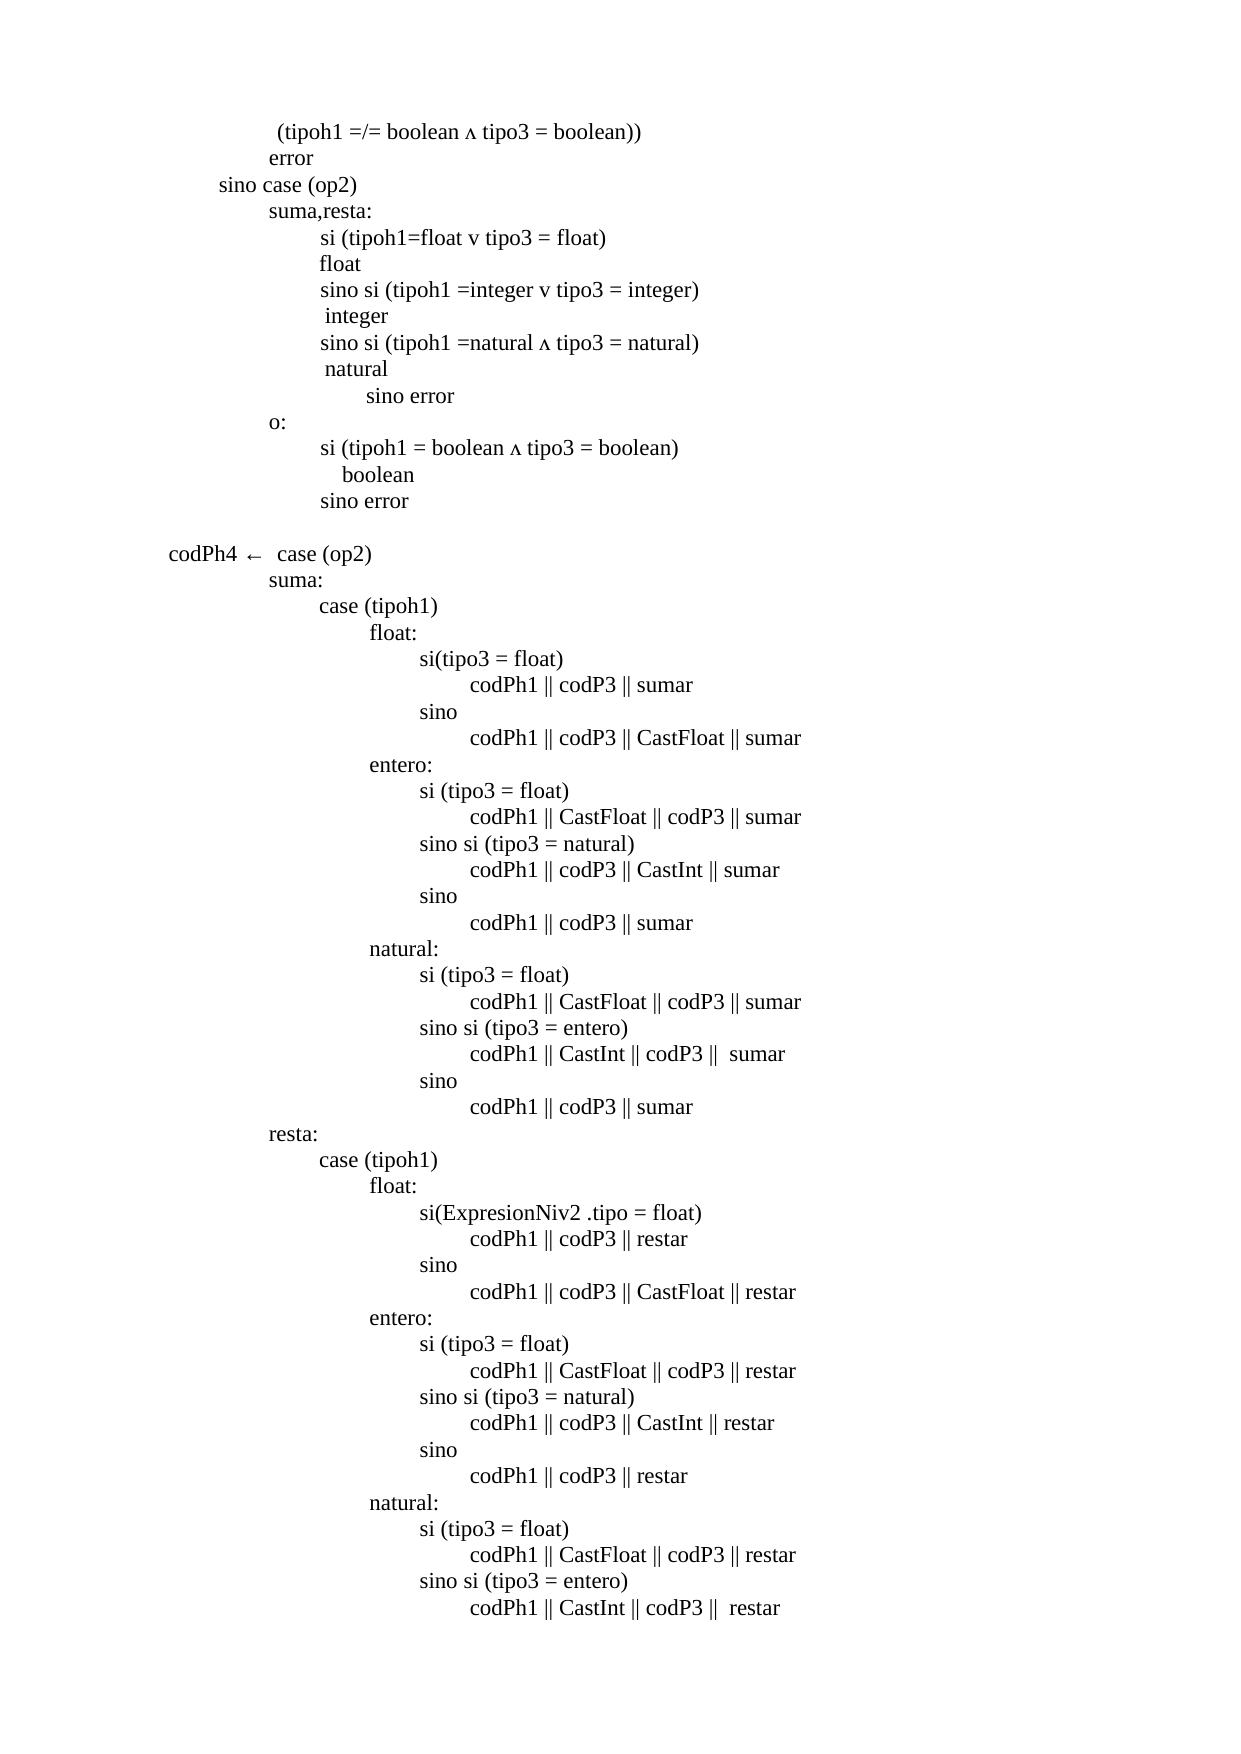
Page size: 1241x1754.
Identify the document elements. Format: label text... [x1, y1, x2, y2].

text integer [118, 303, 1122, 329]
text sino si (tipo3 = entero) [118, 1014, 1122, 1041]
text float: [118, 1172, 1122, 1199]
text float [118, 250, 1122, 276]
text sino [118, 698, 1122, 724]
text codPh1 || codP3 || sumar [118, 909, 1122, 935]
text codPh1 || CastFloat || codP3 || restar [118, 1541, 1122, 1568]
text codPh1 || codP3 || sumar [118, 1093, 1122, 1119]
text codPh1 || codP3 || restar [118, 1462, 1122, 1488]
text sino si (tipoh1 =natural ᴧ tipo3 = natural) [118, 329, 1122, 355]
text si (tipo3 = float) [118, 777, 1122, 803]
text sino si (tipo3 = natural) [118, 830, 1122, 856]
text sino si (tipo3 = entero) [118, 1568, 1122, 1594]
text boolean [118, 461, 1122, 487]
text float: [118, 619, 1122, 645]
text (tipoh1 =/= boolean ᴧ tipo3 = boolean)) [118, 118, 1122, 144]
text codPh1 || codP3 || CastFloat || sumar [118, 724, 1122, 751]
text si (tipo3 = float) [118, 1330, 1122, 1357]
text codPh1 || CastFloat || codP3 || sumar [118, 803, 1122, 830]
text sino [118, 1251, 1122, 1278]
text codPh1 || codP3 || CastInt || sumar [118, 856, 1122, 882]
text sino [118, 1067, 1122, 1093]
text codPh1 || CastFloat || codP3 || sumar [118, 988, 1122, 1014]
text codPh1 || CastInt || codP3 || sumar [118, 1041, 1122, 1067]
text si(tipo3 = float) [118, 645, 1122, 672]
text codPh1 || codP3 || CastFloat || restar [118, 1278, 1122, 1304]
text o: [118, 408, 1122, 434]
text natural: [118, 935, 1122, 961]
text sino si (tipoh1 =integer v tipo3 = integer) [118, 276, 1122, 303]
text codPh4 ← case (op2) [118, 540, 1122, 566]
text codPh1 || CastFloat || codP3 || restar [118, 1357, 1122, 1383]
text case (tipoh1) [118, 1146, 1122, 1172]
text sino si (tipo3 = natural) [118, 1383, 1122, 1409]
text codPh1 || codP3 || restar [118, 1225, 1122, 1251]
text natural [118, 355, 1122, 382]
text codPh1 || codP3 || sumar [118, 672, 1122, 698]
text case (tipoh1) [118, 592, 1122, 619]
text si (tipo3 = float) [118, 1515, 1122, 1541]
text si (tipoh1 = boolean ᴧ tipo3 = boolean) [118, 434, 1122, 461]
text entero: [118, 1304, 1122, 1330]
text sino case (op2) [118, 171, 1122, 197]
text si (tipoh1=float v tipo3 = float) [118, 223, 1122, 250]
text codPh1 || CastInt || codP3 || restar [118, 1594, 1122, 1620]
text natural: [118, 1488, 1122, 1515]
text codPh1 || codP3 || CastInt || restar [118, 1409, 1122, 1436]
text suma: [118, 566, 1122, 592]
text sino error [118, 487, 1122, 513]
text suma,resta: [118, 197, 1122, 223]
text si(ExpresionNiv2 .tipo = float) [118, 1199, 1122, 1225]
text sino error [118, 382, 1122, 408]
text sino [118, 882, 1122, 909]
text si (tipo3 = float) [118, 961, 1122, 988]
text error [118, 144, 1122, 171]
text entero: [118, 751, 1122, 777]
text resta: [118, 1119, 1122, 1146]
text sino [118, 1436, 1122, 1462]
